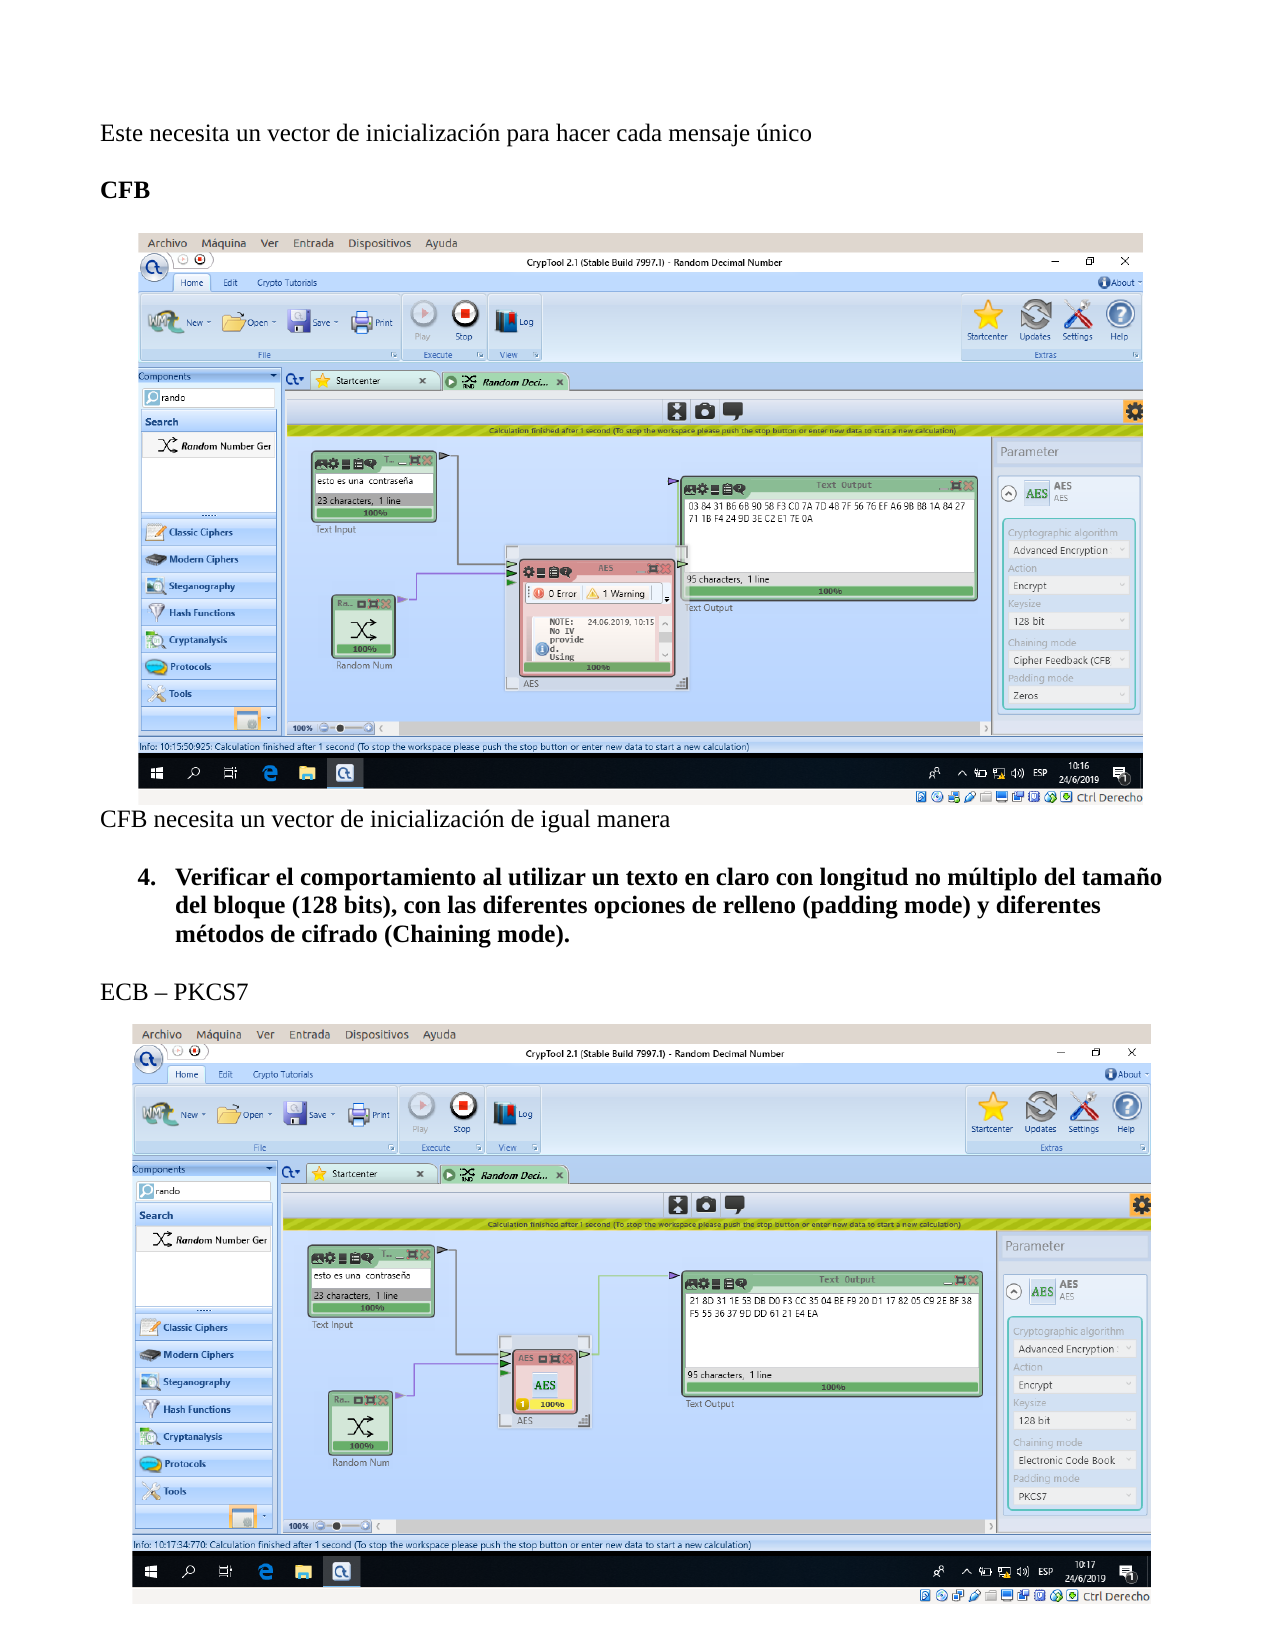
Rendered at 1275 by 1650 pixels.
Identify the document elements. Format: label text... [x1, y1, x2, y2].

text ECB – PKCS7 [100, 977, 1181, 1005]
text CFB necesita un vector de inicialización de igual manera [100, 233, 1181, 833]
list Verificar el comportamiento al utilizar un texto en claro con longitud no múltiplo del tamaño del bloque (128 bits), con las diferentes opciones de relleno (padding mode) y diferentes métodos de cifrado (Chaining mode). [137, 862, 1181, 948]
text CFB [100, 176, 1181, 204]
text Este necesita un vector de inicialización para hacer cada mensaje único [100, 118, 1181, 147]
picture [132, 1024, 1151, 1604]
picture [138, 233, 1143, 805]
